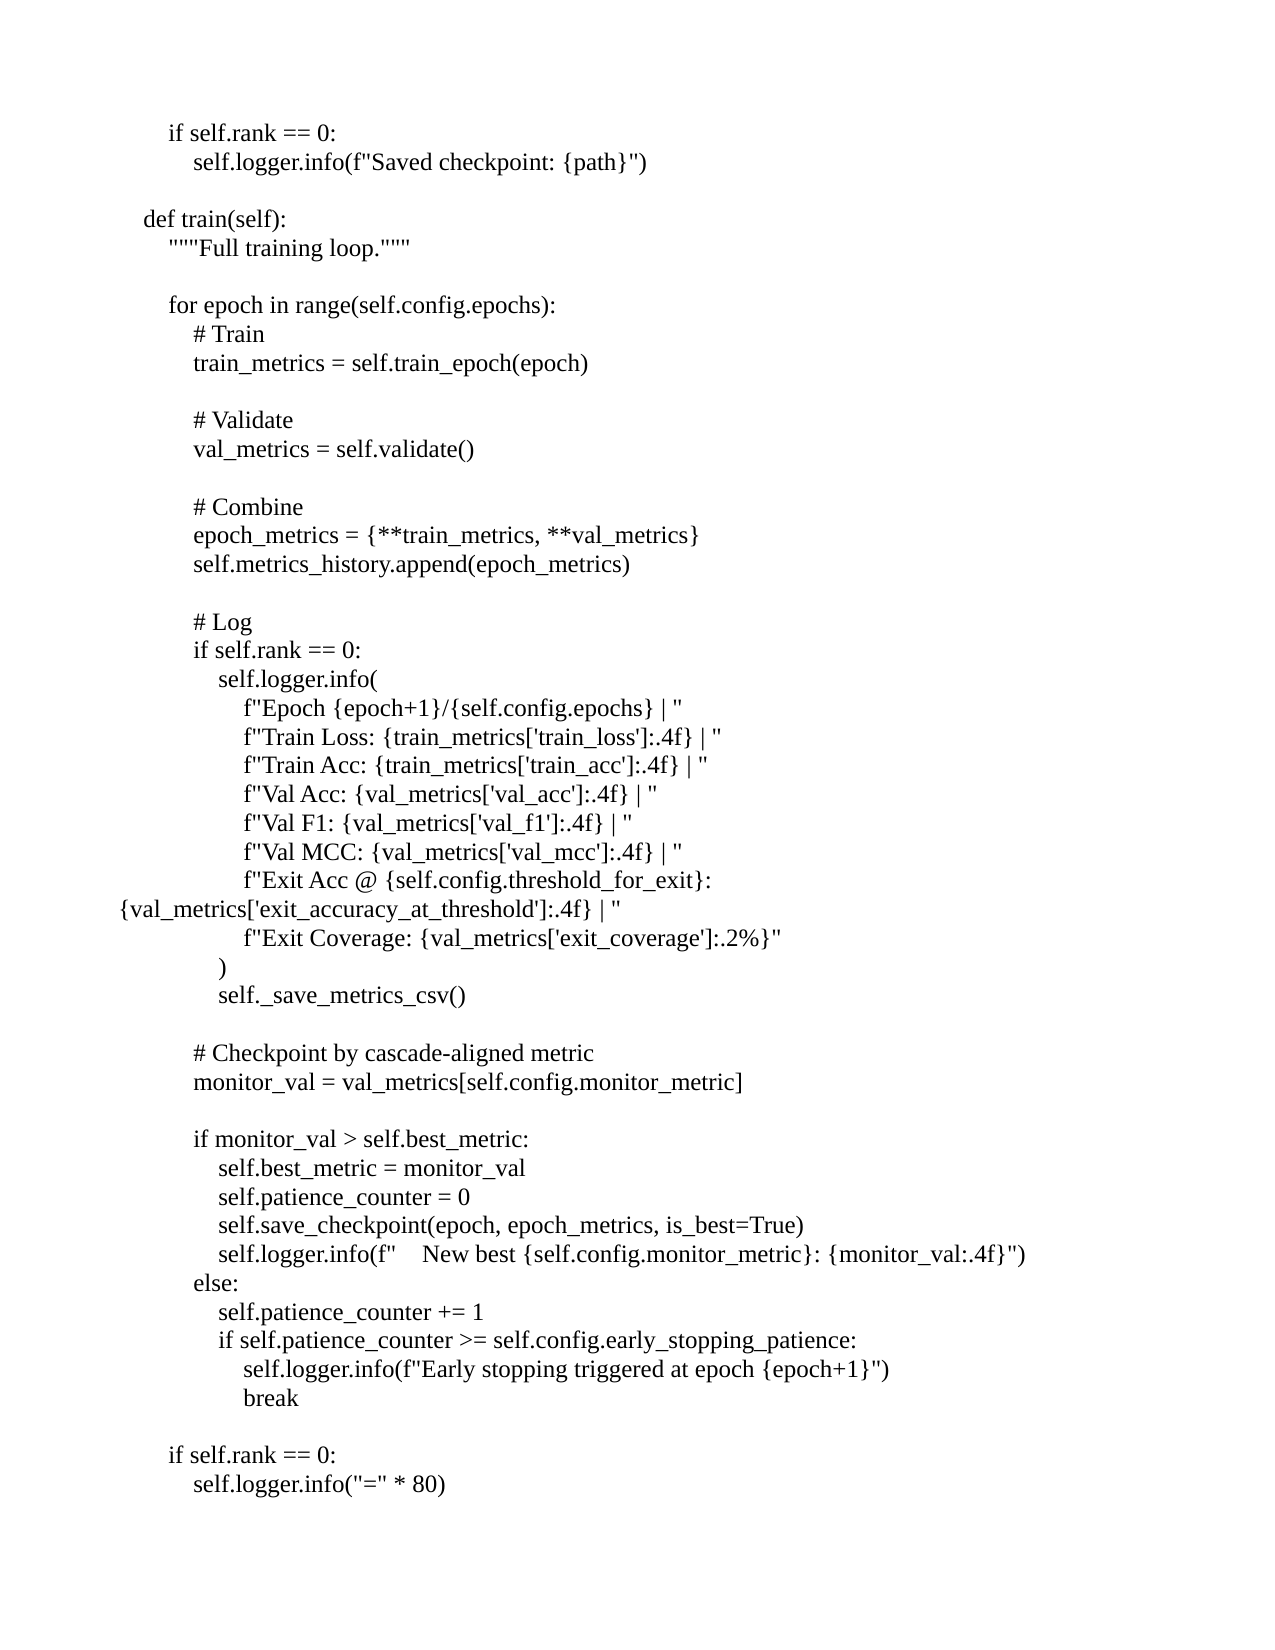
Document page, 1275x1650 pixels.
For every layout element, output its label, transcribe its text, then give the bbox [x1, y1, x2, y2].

text if self.rank == 0: [118, 118, 1157, 147]
text val_metrics = self.validate() [118, 434, 1157, 463]
text f"Exit Coverage: {val_metrics['exit_coverage']:.2%}" [118, 923, 1157, 952]
text self.metrics_history.append(epoch_metrics) [118, 549, 1157, 578]
text def train(self): [118, 204, 1157, 233]
text f"Val Acc: {val_metrics['val_acc']:.4f} | " [118, 779, 1157, 808]
text else: [118, 1268, 1157, 1297]
text f"Train Acc: {train_metrics['train_acc']:.4f} | " [118, 751, 1157, 779]
text # Combine [118, 492, 1157, 521]
text self.best_metric = monitor_val [118, 1153, 1157, 1182]
text # Validate [118, 406, 1157, 434]
text self.logger.info("=" * 80) [118, 1469, 1157, 1498]
text # Checkpoint by cascade-aligned metric [118, 1038, 1157, 1067]
text ) [118, 952, 1157, 981]
text # Log [118, 607, 1157, 636]
text f"Epoch {epoch+1}/{self.config.epochs} | " [118, 693, 1157, 722]
text self.logger.info( [118, 664, 1157, 693]
text monitor_val = val_metrics[self.config.monitor_metric] [118, 1067, 1157, 1096]
text self.patience_counter += 1 [118, 1297, 1157, 1326]
text self.save_checkpoint(epoch, epoch_metrics, is_best=True) [118, 1211, 1157, 1239]
text f"Val F1: {val_metrics['val_f1']:.4f} | " [118, 808, 1157, 837]
text f"Exit Acc @ {self.config.threshold_for_exit}: {val_metrics['exit_accuracy_at_threshold']:.4f} | " [118, 866, 1157, 923]
text train_metrics = self.train_epoch(epoch) [118, 348, 1157, 377]
text f"Val MCC: {val_metrics['val_mcc']:.4f} | " [118, 837, 1157, 866]
text self.logger.info(f"Saved checkpoint: {path}") [118, 147, 1157, 176]
text self.logger.info(f"✅ New best {self.config.monitor_metric}: {monitor_val:.4f}") [118, 1239, 1157, 1268]
text self.patience_counter = 0 [118, 1182, 1157, 1211]
text # Train [118, 319, 1157, 348]
text self._save_metrics_csv() [118, 981, 1157, 1009]
text for epoch in range(self.config.epochs): [118, 291, 1157, 319]
text if self.patience_counter >= self.config.early_stopping_patience: [118, 1326, 1157, 1354]
text f"Train Loss: {train_metrics['train_loss']:.4f} | " [118, 722, 1157, 751]
text if self.rank == 0: [118, 636, 1157, 664]
text if self.rank == 0: [118, 1441, 1157, 1469]
text epoch_metrics = {**train_metrics, **val_metrics} [118, 521, 1157, 549]
text if monitor_val > self.best_metric: [118, 1124, 1157, 1153]
text self.logger.info(f"Early stopping triggered at epoch {epoch+1}") [118, 1354, 1157, 1383]
text """Full training loop.""" [118, 233, 1157, 262]
text break [118, 1383, 1157, 1412]
